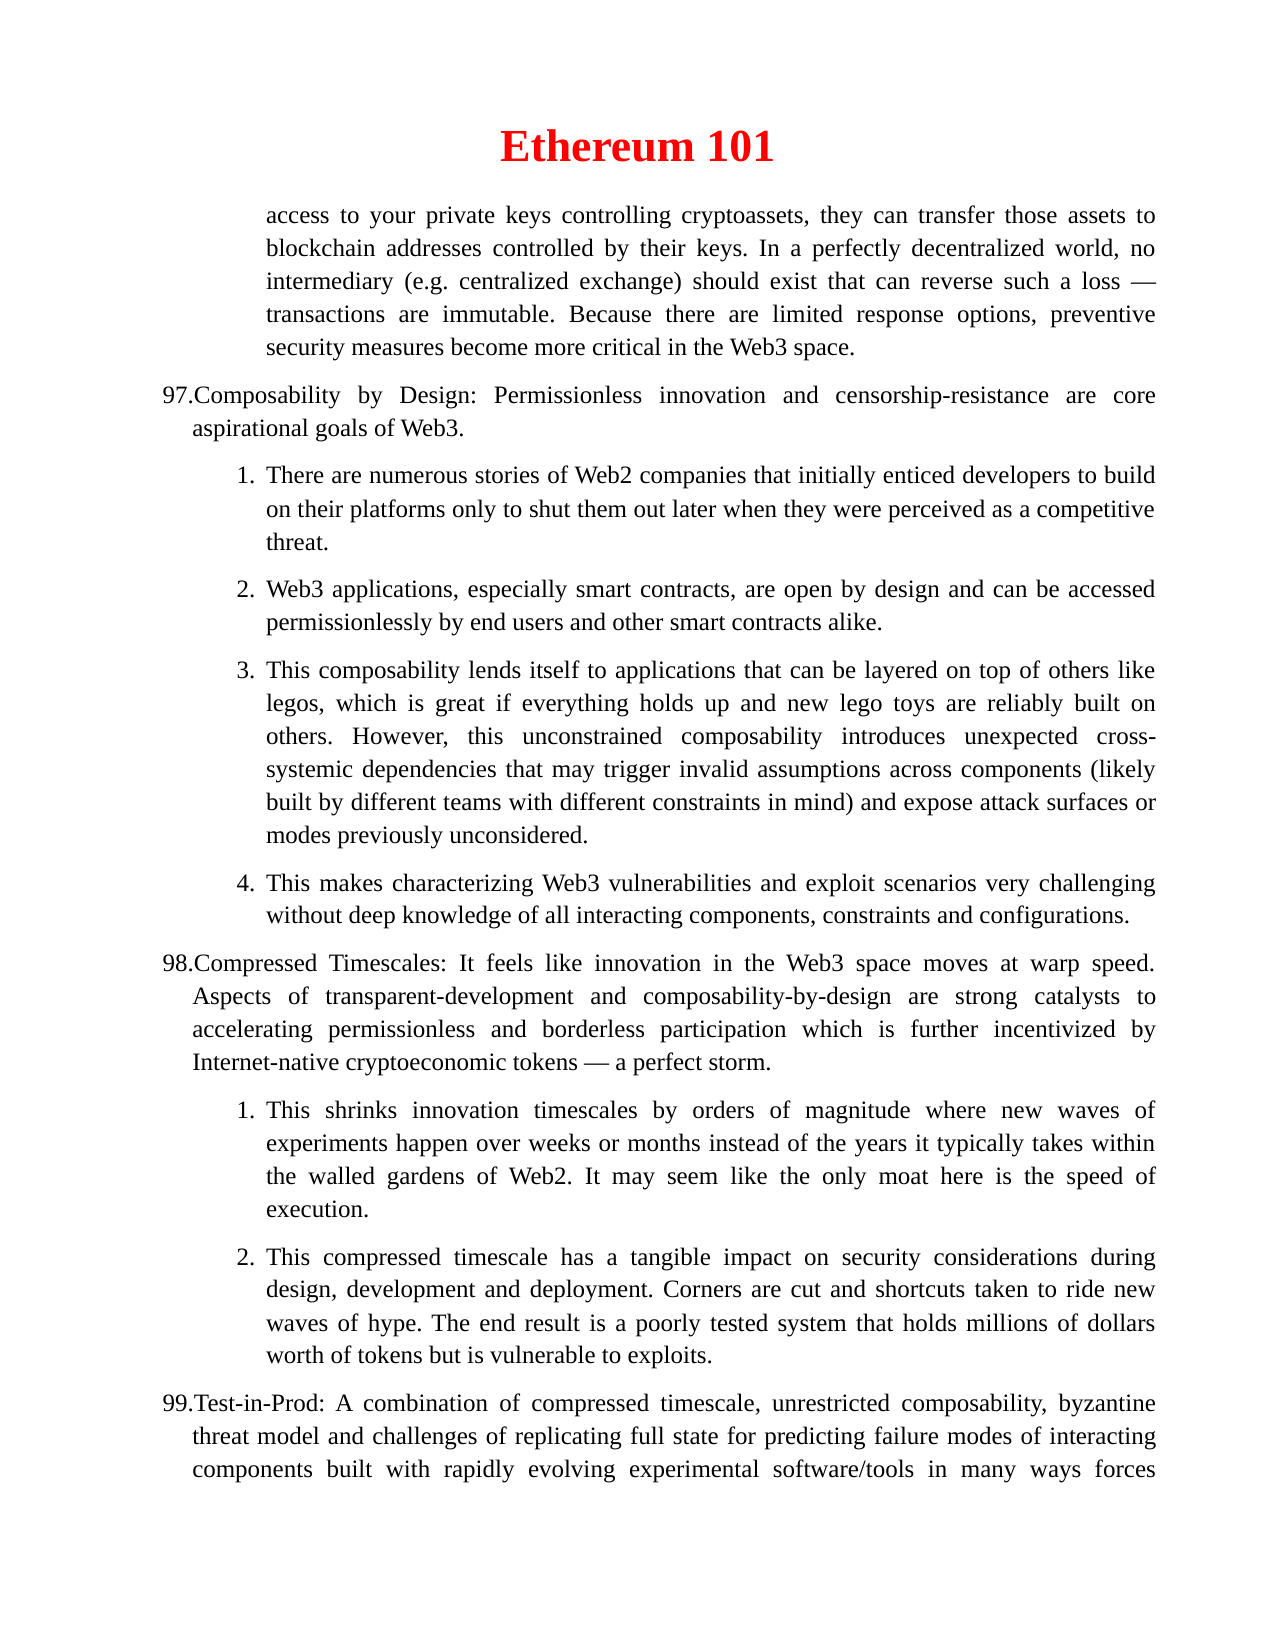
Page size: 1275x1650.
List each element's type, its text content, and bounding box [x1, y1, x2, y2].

list This composability lends itself to applications that can be layered on top of others like legos, which is great if everything holds up and new lego toys are reliably built on others. However, this unconstrained composability introduces unexpected cross-systemic dependencies that may trigger invalid assumptions across components (likely built by different teams with different constraints in mind) and expose attack surfaces or modes previously unconsidered. [236, 655, 1157, 849]
list This makes characterizing Web3 vulnerabilities and exploit scenarios very challenging without deep knowledge of all interacting components, constraints and configurations. [236, 868, 1157, 929]
list access to your private keys controlling cryptoassets, they can transfer those assets to blockchain addresses controlled by their keys. In a perfectly decentralized world, no intermediary (e.g. centralized exchange) should exist that can reverse such a loss — transactions are immutable. Because there are limited response options, preventive security measures become more critical in the Web3 space. [236, 200, 1157, 361]
list Composability by Design: Permissionless innovation and censorship-resistance are core aspirational goals of Web3. [162, 380, 1157, 442]
list This compressed timescale has a tangible impact on security considerations during design, development and deployment. Corners are cut and shortcuts taken to ride new waves of hype. The end result is a poorly tested system that holds millions of dollars worth of tokens but is vulnerable to exploits. [236, 1242, 1157, 1369]
list Compressed Timescales: It feels like innovation in the Web3 space moves at warp speed. Aspects of transparent-development and composability-by-design are strong catalysts to accelerating permissionless and borderless participation which is further incentivized by Internet-native cryptoeconomic tokens — a perfect storm. [162, 948, 1157, 1076]
list Web3 applications, especially smart contracts, are open by design and can be accessed permissionlessly by end users and other smart contracts alike. [236, 574, 1157, 636]
list This shrinks innovation timescales by orders of magnitude where new waves of experiments happen over weeks or months instead of the years it typically takes within the walled gardens of Web2. It may seem like the only moat here is the speed of execution. [236, 1095, 1157, 1223]
list There are numerous stories of Web2 companies that initially enticed developers to build on their platforms only to shut them out later when they were perceived as a competitive threat. [236, 461, 1157, 555]
list Test-in-Prod: A combination of compressed timescale, unrestricted composability, byzantine threat model and challenges of replicating full state for predicting failure modes of interacting components built with rapidly evolving experimental software/tools in many ways forces [162, 1388, 1157, 1483]
